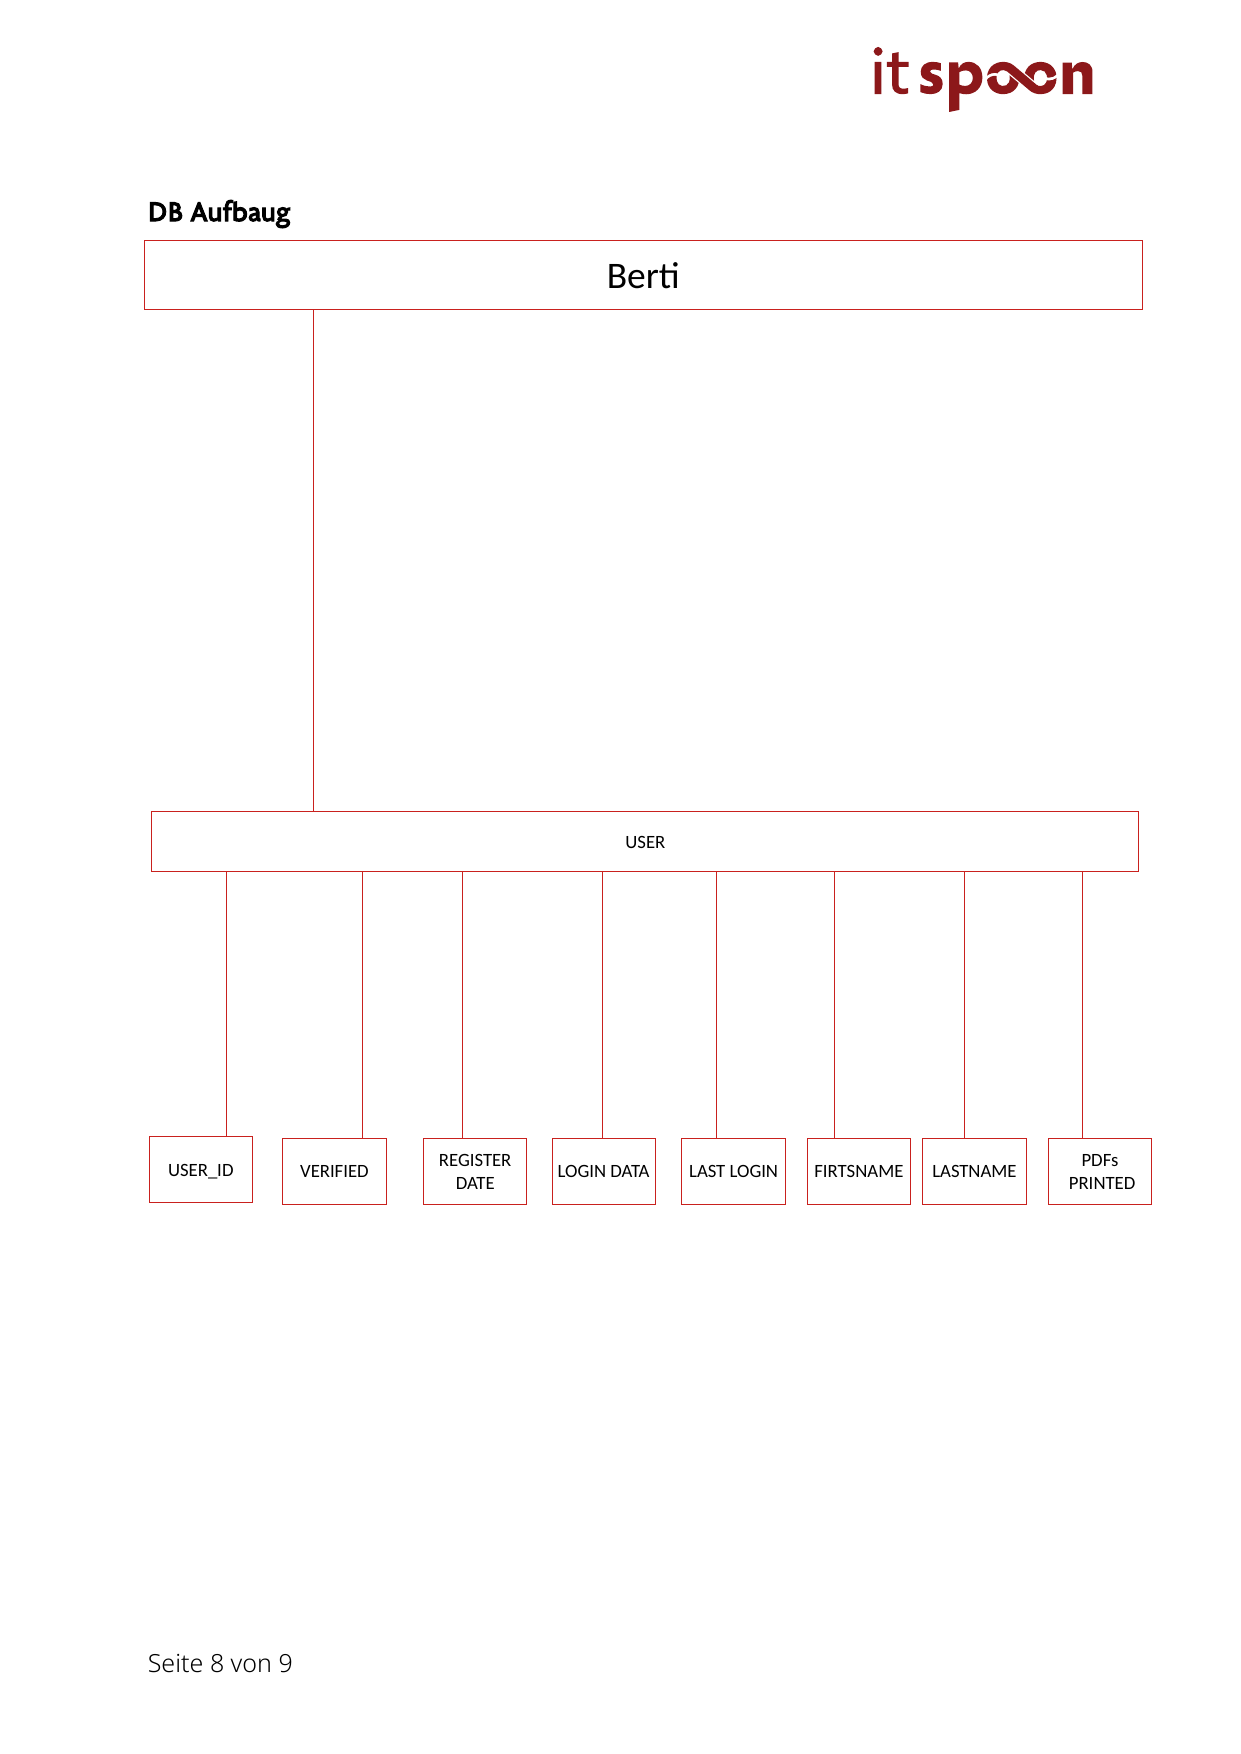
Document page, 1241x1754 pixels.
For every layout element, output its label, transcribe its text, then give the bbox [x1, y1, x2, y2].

subtitle DB Aufbaug [148, 193, 1093, 228]
